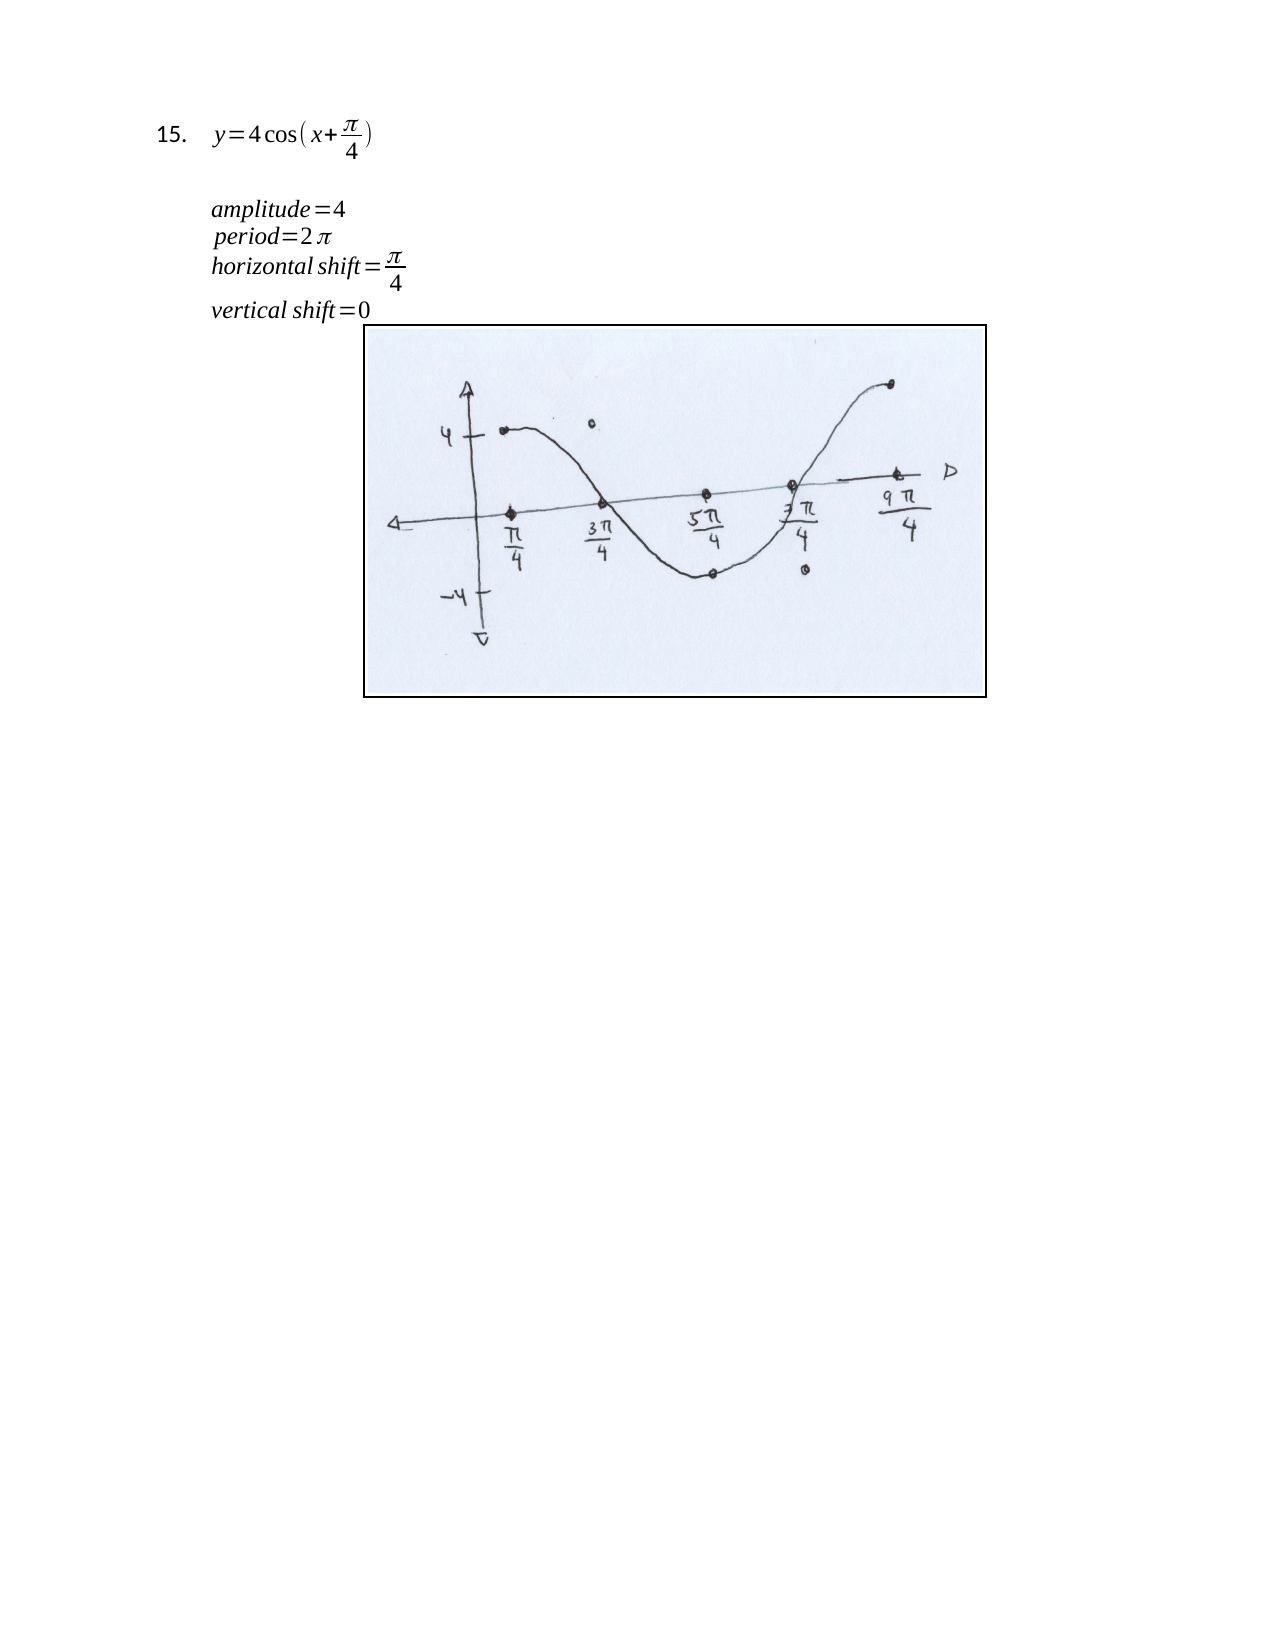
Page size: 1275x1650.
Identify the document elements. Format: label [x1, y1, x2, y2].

picture [367, 329, 983, 693]
